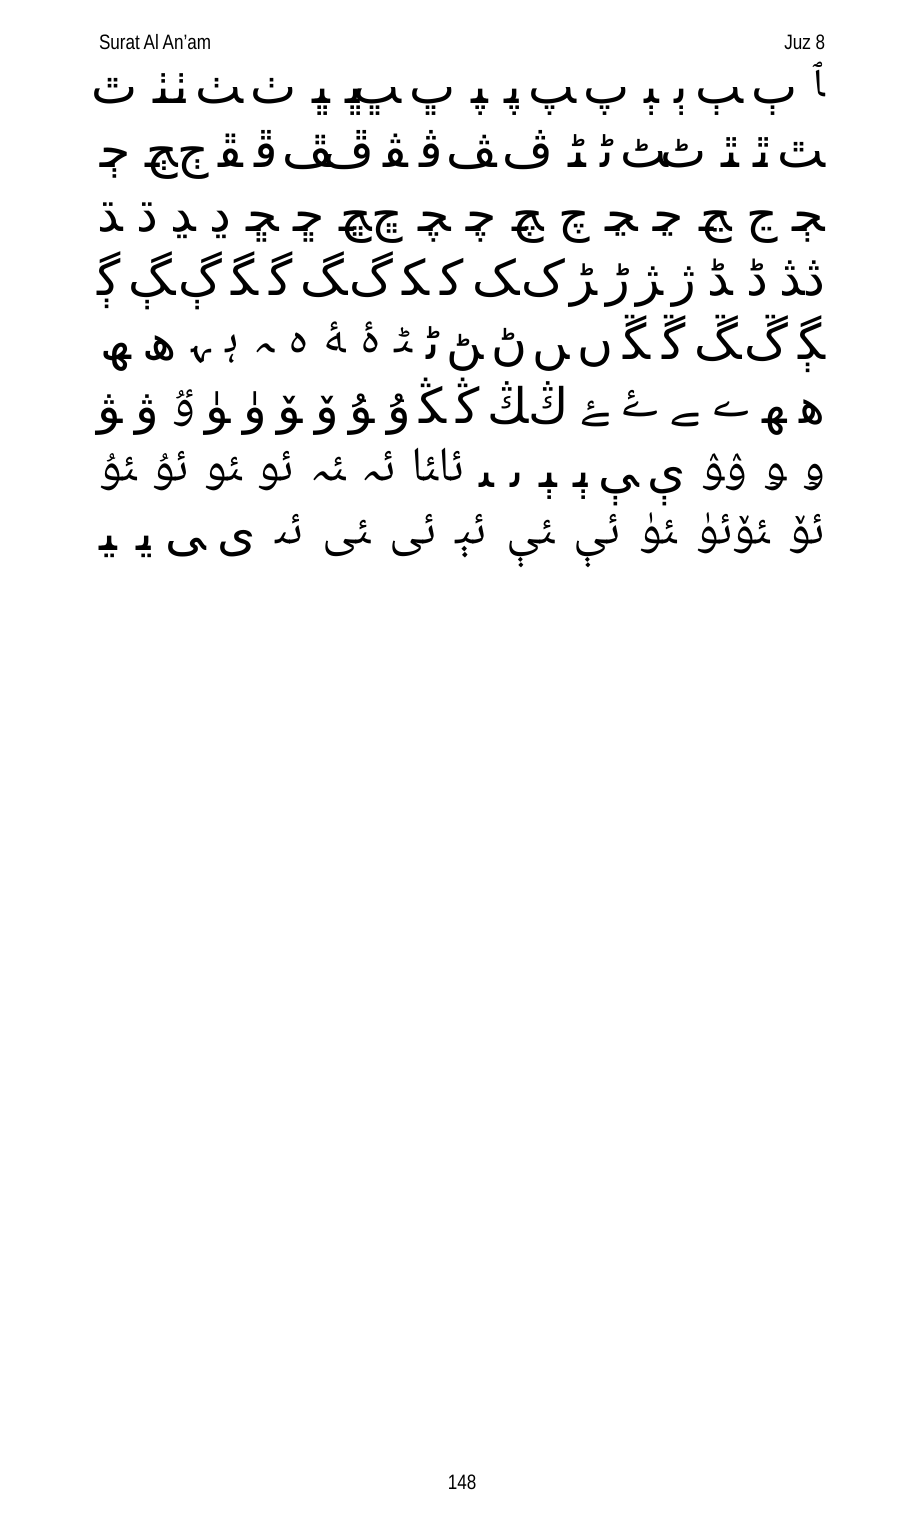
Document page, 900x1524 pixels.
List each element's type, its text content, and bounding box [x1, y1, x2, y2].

text ﭑ ﭒ ﭓ ﭔ ﭕ ﭖ ﭗ ﭘ ﭙ ﭚ ﭛﭜ ﭝ ﭞ ﭟ ﭠﭡ ﭢ ﭣ ﭤ ﭥ ﭦﭧ ﭨ ﭩ ﭪ ﭫ ﭬ ﭭ ﭮﭯ ﭰ ﭱ ﭲﭳ ﭴ ﭵ ﭶ ﭷ ﭸ ﭹ ﭺ ﭻ ﭼ ﭽ ﭾﭿ ﮀ ﮁ ﮂ ﮃ ﮄ ﮅ ﮆﮇ ﮈ ﮉ ﮊ ﮋ ﮌ ﮍ ﮎ ﮏ ﮐ ﮑ ﮒ ﮓ ﮔ ﮕ ﮖ ﮗ ﮘ ﮙ ﮚ ﮛ ﮜ ﮝ ﮞ ﮟ ﮠ ﮡ ﮢ ﮣ ﮤ ﮥ ﮦ ﮧ ﮨ ﮩ ﮪ ﮫ ﮬ ﮭ ﮮ ﮯ ﮰ ﮱ ﯓ ﯔ ﯕ ﯖ ﯗ ﯘ ﯙ ﯚ ﯛ ﯜ ﯝ ﯞ ﯟ ﯠ ﯡ ﯢﯣ ﯤ ﯥ ﯦ ﯧ ﯨ ﯩ ﯪﯫ ﯬ ﯭ ﯮ ﯯ ﯰ ﯱ ﯲ ﯳﯴ ﯵ ﯶ ﯷ ﯸ ﯹ ﯺ ﯻ ﯼ ﯽ ﯾ ﯿ [99, 60, 825, 571]
